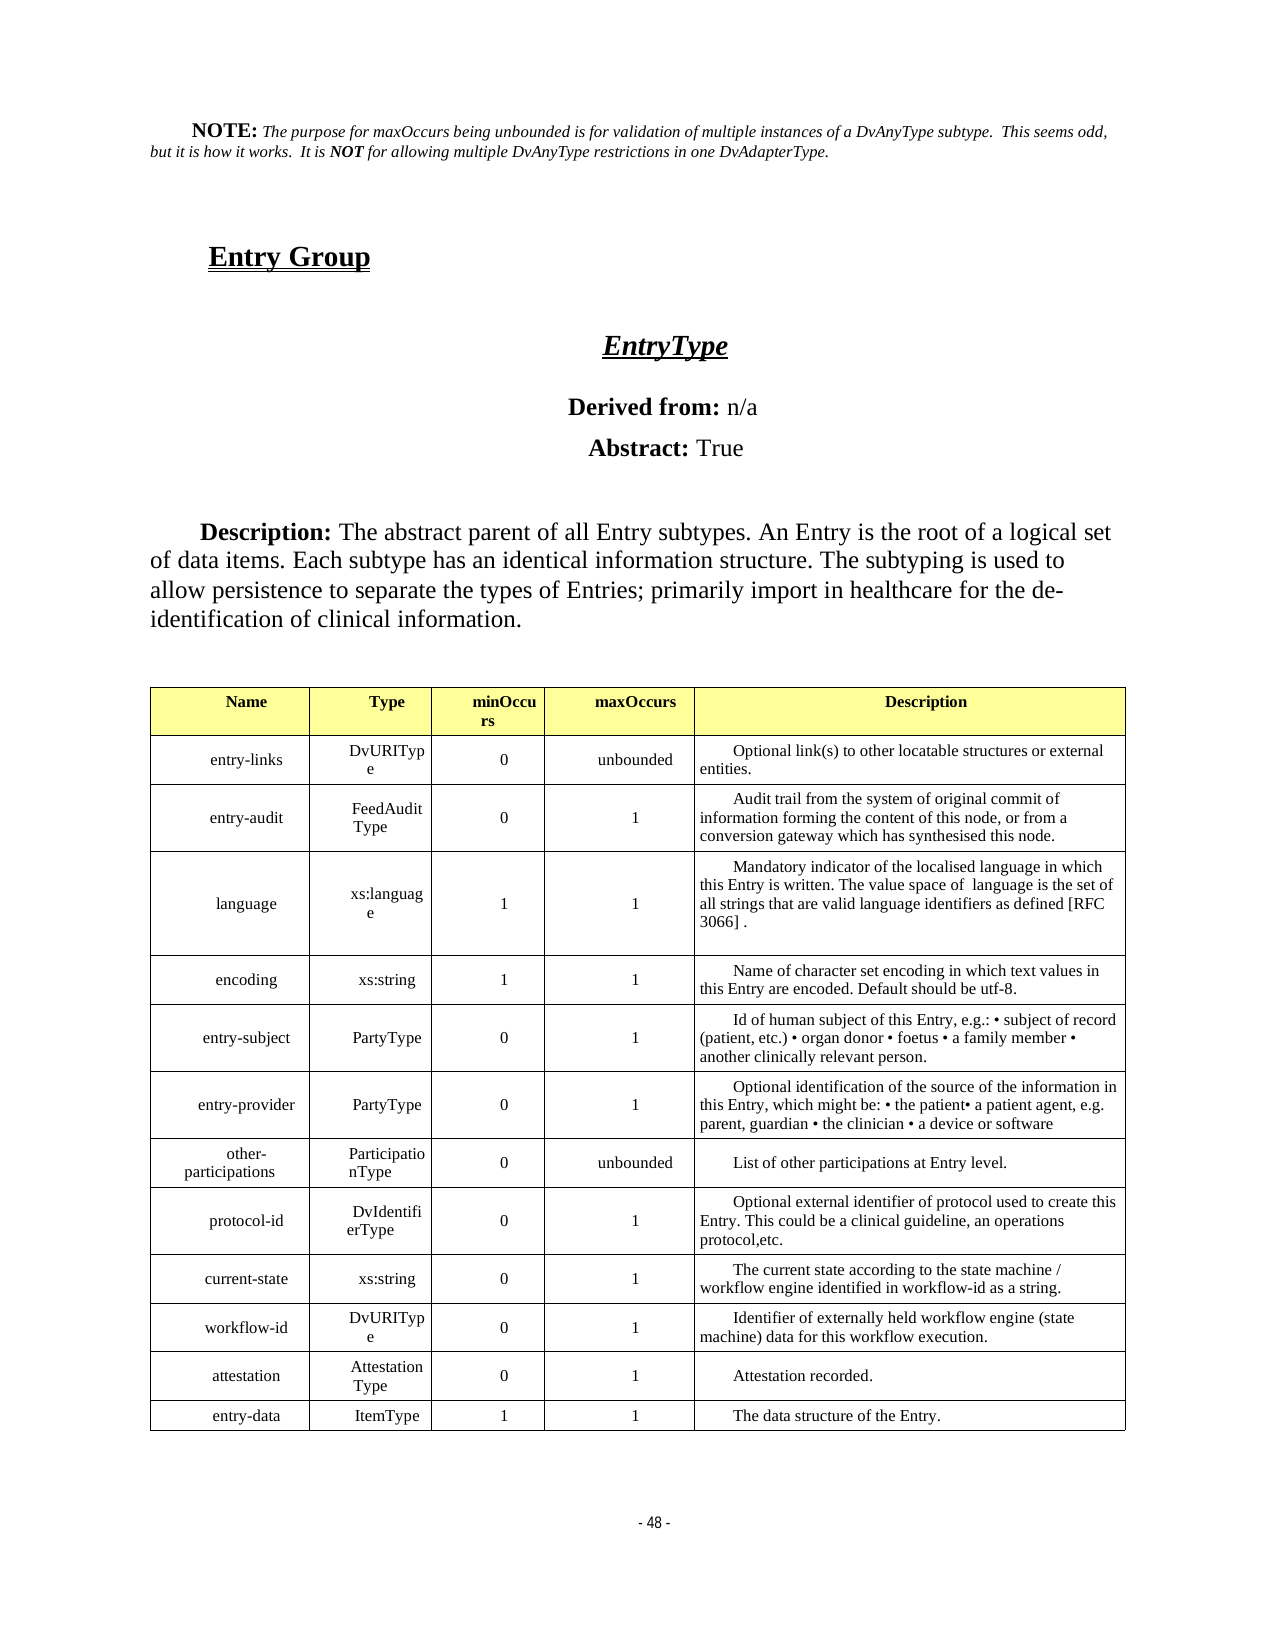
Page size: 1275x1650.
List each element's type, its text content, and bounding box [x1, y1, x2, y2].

table_cell DvURIType [310, 1304, 431, 1351]
table_cell PartyType [310, 1072, 431, 1138]
table_cell 1 [432, 852, 544, 955]
table_cell 1 [432, 1401, 544, 1430]
table_header Description [695, 688, 1125, 735]
table_cell entry-audit [151, 785, 309, 851]
table_cell Name of character set encoding in which text values in this Entry are encoded. Default should be utf-8. [695, 956, 1125, 1004]
table_cell 1 [545, 852, 694, 955]
table_cell 1 [545, 1005, 694, 1071]
text Abstract: True [150, 433, 1125, 462]
table_cell 1 [545, 1352, 694, 1400]
table_cell 0 [432, 785, 544, 851]
table_cell entry-links [151, 736, 309, 784]
table_cell Id of human subject of this Entry, e.g.: • subject of record (patient, etc.) • organ donor • foetus • a family member • another clinically relevant person. [695, 1005, 1125, 1071]
table_cell 1 [545, 1401, 694, 1430]
table_cell 1 [545, 1255, 694, 1303]
table_cell unbounded [545, 1139, 694, 1187]
table_cell unbounded [545, 736, 694, 784]
table_cell Identifier of externally held workflow engine (state machine) data for this workflow execution. [695, 1304, 1125, 1351]
table_cell 1 [545, 1304, 694, 1351]
subtitle Entry Group [150, 239, 1125, 273]
table_cell The data structure of the Entry. [695, 1401, 1125, 1430]
table_header Type [310, 688, 431, 735]
table_cell Attestation recorded. [695, 1352, 1125, 1400]
table_cell entry-provider [151, 1072, 309, 1138]
table_cell AttestationType [310, 1352, 431, 1400]
table_cell ParticipationType [310, 1139, 431, 1187]
table_cell xs:language [310, 852, 431, 955]
table_cell 1 [545, 1072, 694, 1138]
table_cell DvURIType [310, 736, 431, 784]
table_cell 1 [545, 1188, 694, 1254]
table_cell Optional link(s) to other locatable structures or external entities. [695, 736, 1125, 784]
table_cell FeedAuditType [310, 785, 431, 851]
table_cell 0 [432, 1188, 544, 1254]
table_cell 1 [545, 956, 694, 1004]
table_cell protocol-id [151, 1188, 309, 1254]
table_cell xs:string [310, 956, 431, 1004]
table_cell 0 [432, 1139, 544, 1187]
table_cell workflow-id [151, 1304, 309, 1351]
table_cell other-participations [151, 1139, 309, 1187]
table_cell 1 [545, 785, 694, 851]
table_cell 0 [432, 1255, 544, 1303]
table_cell language [151, 852, 309, 955]
table_cell The current state according to the state machine / workflow engine identified in workflow-id as a string. [695, 1255, 1125, 1303]
table_cell List of other participations at Entry level. [695, 1139, 1125, 1187]
table_cell Audit trail from the system of original commit of information forming the content of this node, or from a conversion gateway which has synthesised this node. [695, 785, 1125, 851]
text Derived from: n/a [150, 392, 1125, 421]
table_cell Mandatory indicator of the localised language in which this Entry is written. The value space of language is the set of all strings that are valid language identifiers as defined [RFC 3066] . [695, 852, 1125, 955]
table_cell attestation [151, 1352, 309, 1400]
table_cell entry-data [151, 1401, 309, 1430]
table_header Name [151, 688, 309, 735]
table_cell DvIdentifierType [310, 1188, 431, 1254]
table_cell entry-subject [151, 1005, 309, 1071]
table_header maxOccurs [545, 688, 694, 735]
table_cell encoding [151, 956, 309, 1004]
table_cell xs:string [310, 1255, 431, 1303]
table_cell Optional external identifier of protocol used to create this Entry. This could be a clinical guideline, an operations protocol,etc. [695, 1188, 1125, 1254]
table_cell Optional identification of the source of the information in this Entry, which might be: • the patient• a patient agent, e.g. parent, guardian • the clinician • a device or software [695, 1072, 1125, 1138]
table_cell 0 [432, 1005, 544, 1071]
table_header minOccurs [432, 688, 544, 735]
table_cell PartyType [310, 1005, 431, 1071]
table_cell 0 [432, 1352, 544, 1400]
table_cell ItemType [310, 1401, 431, 1430]
text EntryType [150, 328, 1125, 362]
table_cell current-state [151, 1255, 309, 1303]
table_cell 0 [432, 736, 544, 784]
text Description: The abstract parent of all Entry subtypes. An Entry is the root of a logical set of data items. Each subtype has an identical information structure. The subtyping is used to allow persistence to separate the types of Entries; primarily import in healthcare for the de-identification of clinical information. [150, 516, 1125, 633]
text NOTE: The purpose for maxOccurs being unbounded is for validation of multiple instances of a DvAnyType subtype. This seems odd, but it is how it works. It is NOT for allowing multiple DvAnyType restrictions in one DvAdapterType. [150, 118, 1125, 161]
table_cell 0 [432, 1304, 544, 1351]
table_cell 0 [432, 1072, 544, 1138]
table_cell 1 [432, 956, 544, 1004]
